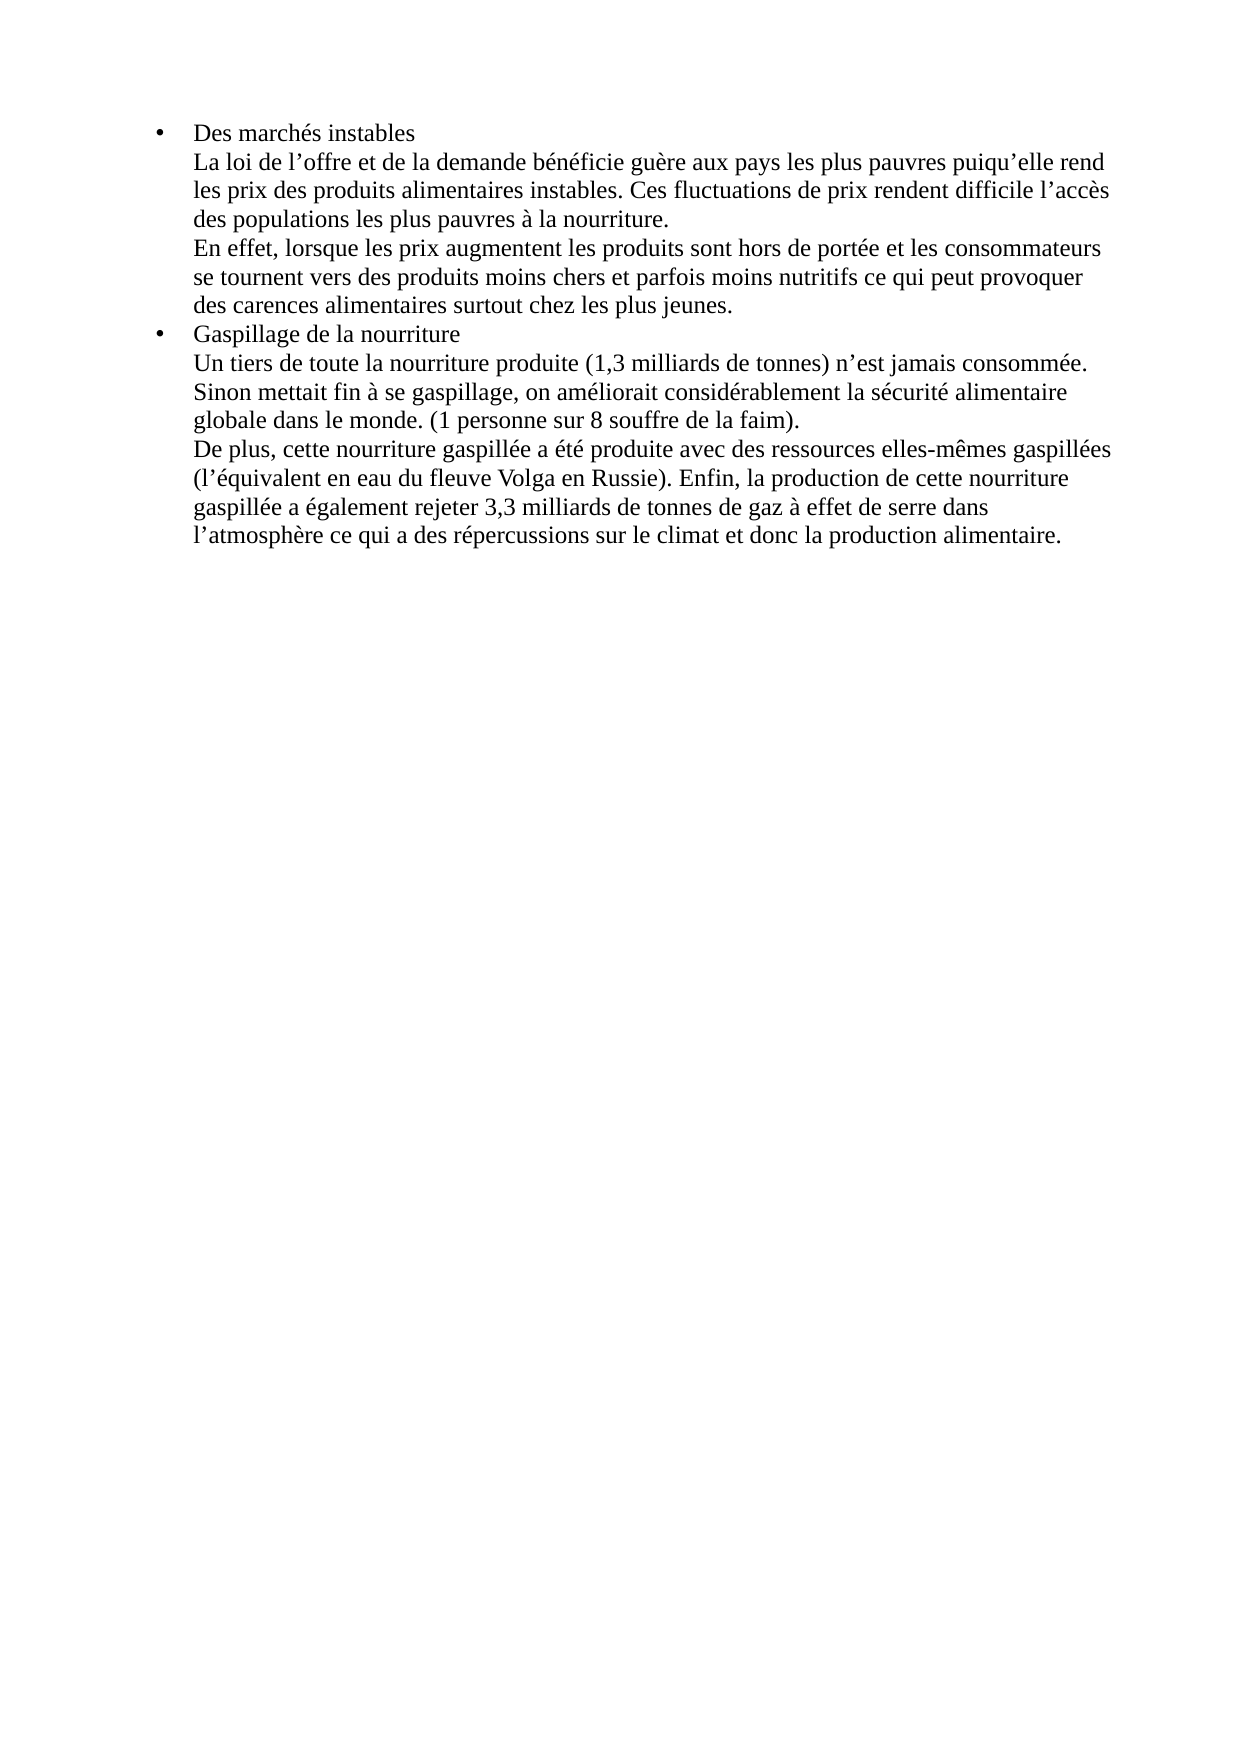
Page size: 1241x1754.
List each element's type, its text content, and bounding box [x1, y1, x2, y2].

list Gaspillage de la nourriture Un tiers de toute la nourriture produite (1,3 milliards de tonnes) n’est jamais consommée. Sinon mettait fin à se gaspillage, on améliorait considérablement la sécurité alimentaire globale dans le monde. (1 personne sur 8 souffre de la faim). De plus, cette nourriture gaspillée a été produite avec des ressources elles-mêmes gaspillées (l’équivalent en eau du fleuve Volga en Russie). Enfin, la production de cette nourriture gaspillée a également rejeter 3,3 milliards de tonnes de gaz à effet de serre dans l’atmosphère ce qui a des répercussions sur le climat et donc la production alimentaire. [156, 319, 1122, 549]
list Des marchés instables La loi de l’offre et de la demande bénéficie guère aux pays les plus pauvres puiqu’elle rend les prix des produits alimentaires instables. Ces fluctuations de prix rendent difficile l’accès des populations les plus pauvres à la nourriture. En effet, lorsque les prix augmentent les produits sont hors de portée et les consommateurs se tournent vers des produits moins chers et parfois moins nutritifs ce qui peut provoquer des carences alimentaires surtout chez les plus jeunes. [156, 118, 1122, 319]
